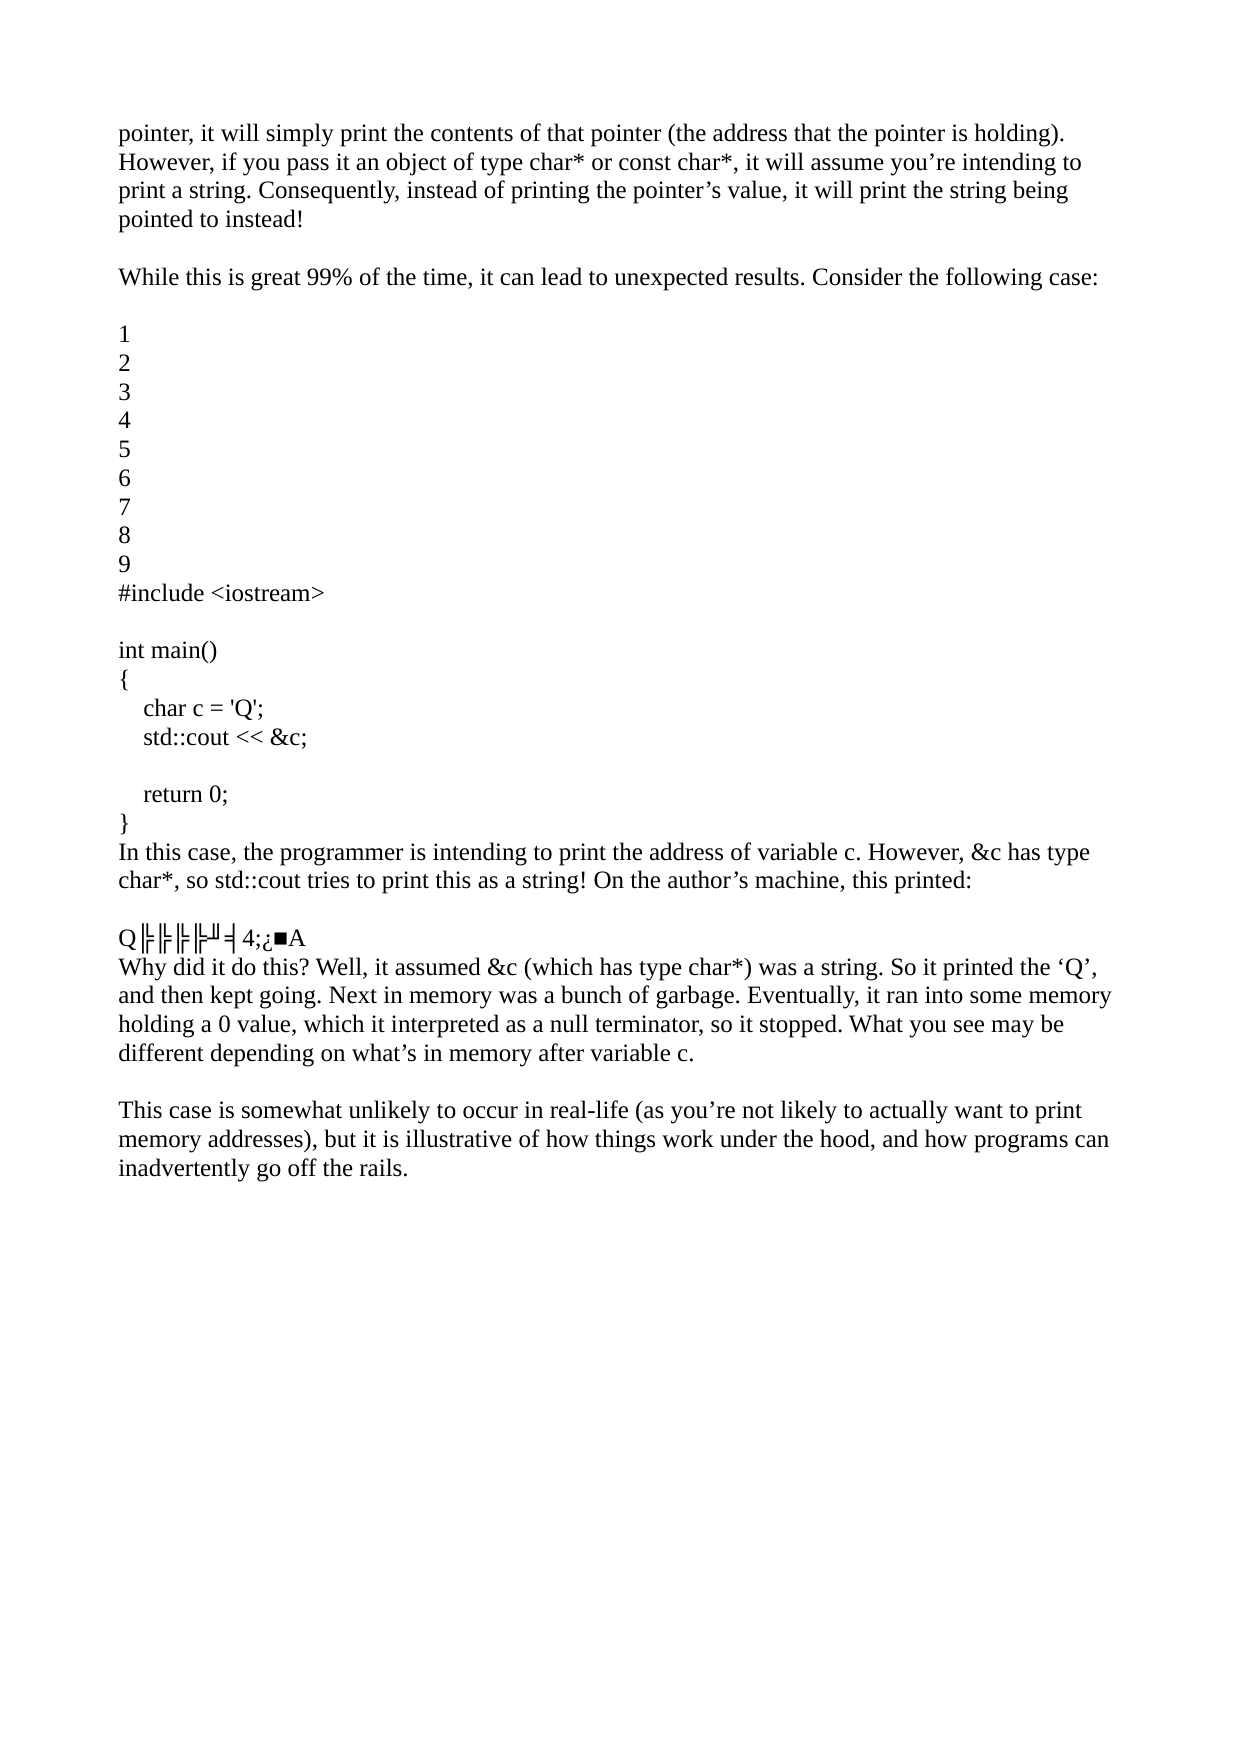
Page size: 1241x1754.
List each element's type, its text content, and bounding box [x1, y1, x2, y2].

text std::cout << &c; [118, 722, 1122, 751]
text 6 [118, 463, 1122, 492]
text Why did it do this? Well, it assumed &c (which has type char*) was a string. So it printed the ‘Q’, and then kept going. Next in memory was a bunch of garbage. Eventually, it ran into some memory holding a 0 value, which it interpreted as a null terminator, so it stopped. What you see may be different depending on what’s in memory after variable c. [118, 952, 1122, 1067]
text While this is great 99% of the time, it can lead to unexpected results. Consider the following case: [118, 262, 1122, 291]
text Q╠╠╠╠╜╡4;¿■A [179, 923, 195, 952]
text This case is somewhat unlikely to occur in real-life (as you’re not likely to actually want to print memory addresses), but it is illustrative of how things work under the hood, and how programs can inadvertently go off the rails. [118, 1096, 1122, 1182]
text int main() [118, 636, 1122, 664]
text Q╠╠╠╠╜╡4;¿■A [118, 923, 142, 952]
text Q╠╠╠╠╜╡4;¿■A [234, 923, 1122, 952]
text 7 [118, 492, 1122, 521]
text } [118, 808, 1122, 837]
text pointer, it will simply print the contents of that pointer (the address that the pointer is holding). However, if you pass it an object of type char* or const char*, it will assume you’re intending to print a string. Consequently, instead of printing the pointer’s value, it will print the string being pointed to instead! [118, 118, 1122, 233]
text return 0; [118, 779, 1122, 808]
text Q╠╠╠╠╜╡4;¿■A [197, 923, 232, 952]
text 8 [118, 521, 1122, 549]
text 1 [118, 319, 1122, 348]
text char c = 'Q'; [118, 693, 1122, 722]
text 9 [118, 549, 1122, 578]
text 2 [118, 348, 1122, 377]
text 4 [118, 406, 1122, 434]
text { [118, 664, 1122, 693]
text In this case, the programmer is intending to print the address of variable c. However, &c has type char*, so std::cout tries to print this as a string! On the author’s machine, this printed: [118, 837, 1122, 894]
text #include <iostream> [118, 578, 1122, 607]
text 5 [118, 434, 1122, 463]
text 3 [118, 377, 1122, 406]
text Q╠╠╠╠╜╡4;¿■A [144, 923, 159, 952]
text Q╠╠╠╠╜╡4;¿■A [161, 923, 177, 952]
